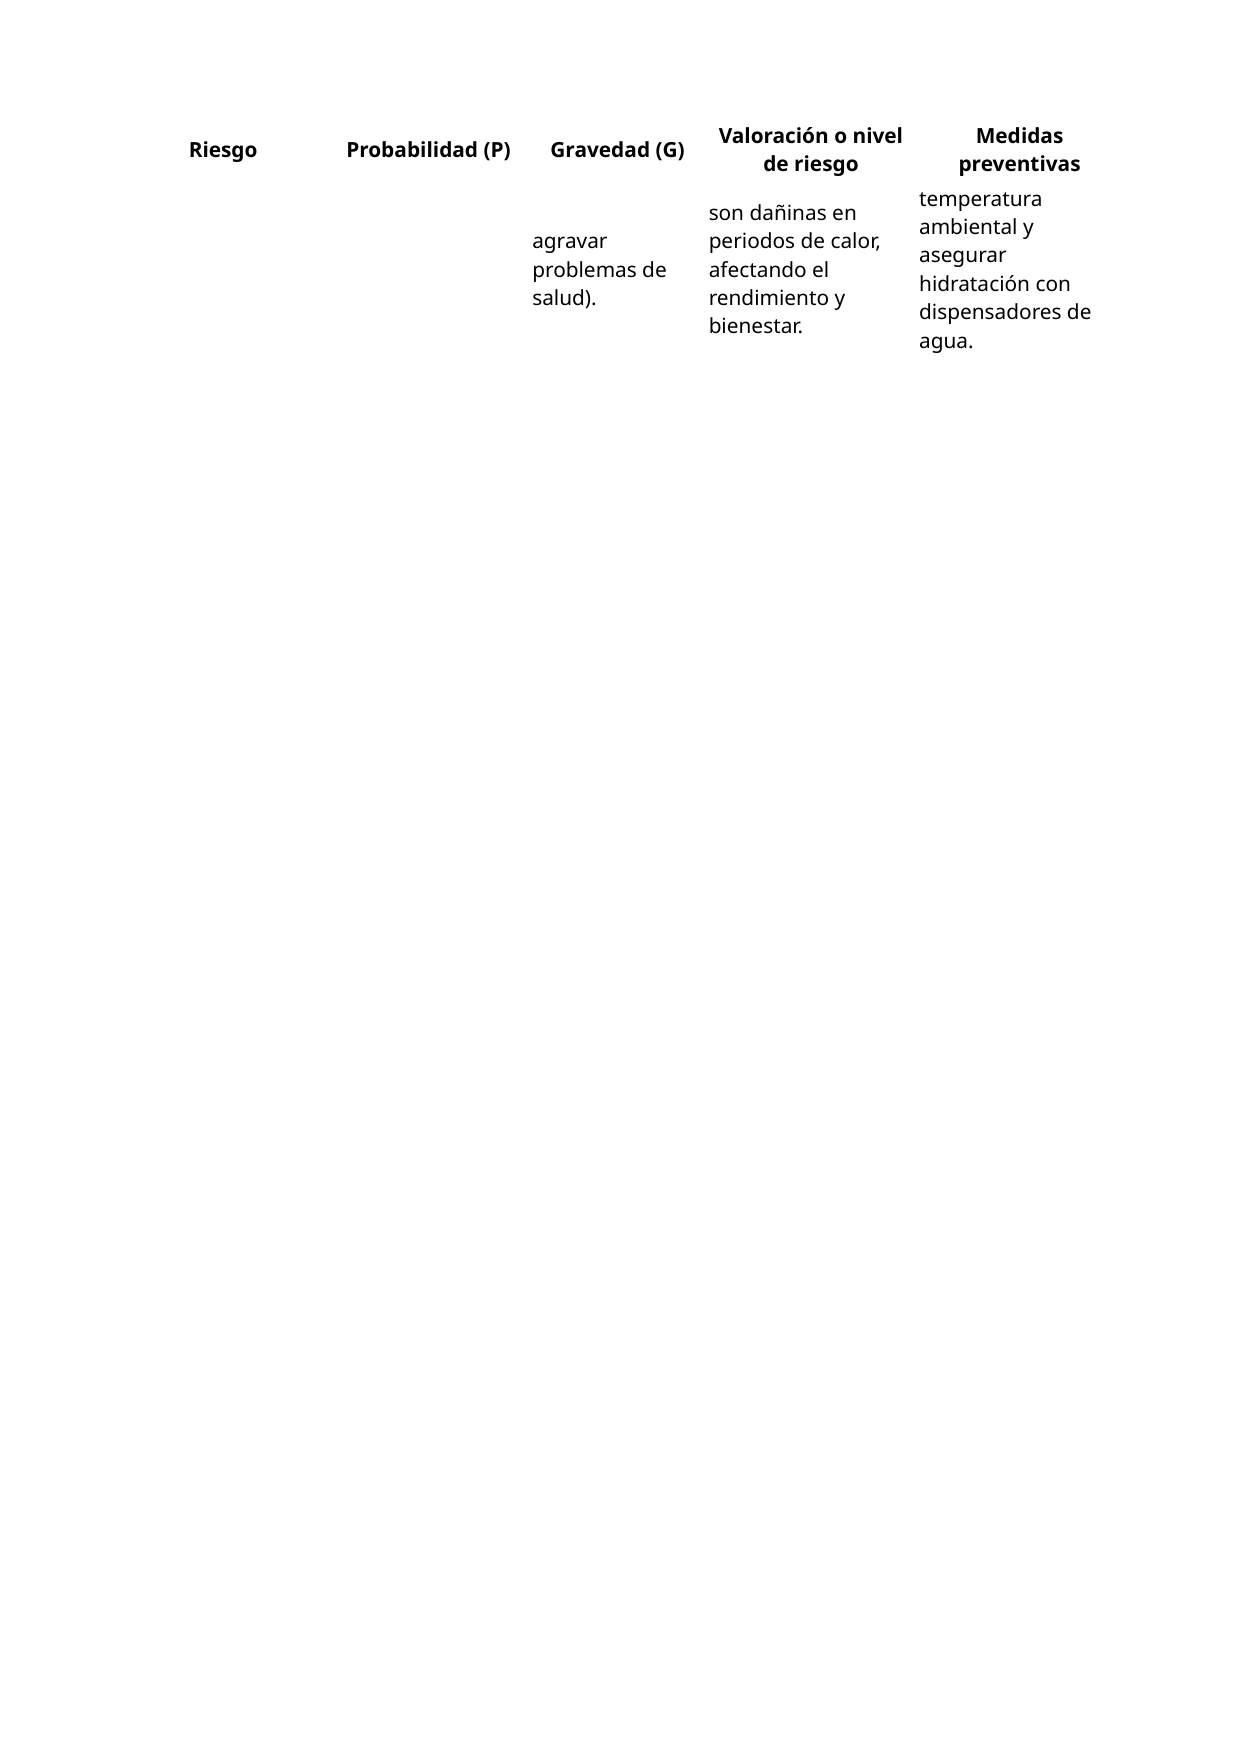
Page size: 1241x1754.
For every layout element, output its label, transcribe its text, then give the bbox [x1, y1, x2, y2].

table_cell [118, 181, 327, 357]
table_header Probabilidad (P) [328, 118, 529, 181]
table_header Valoración o nivel de riesgo [706, 118, 916, 181]
table_cell son dañinas en periodos de calor, afectando el rendimiento y bienestar. [706, 181, 916, 357]
table_cell [328, 181, 529, 357]
table_header Gravedad (G) [529, 118, 706, 181]
table_cell temperatura ambiental y asegurar hidratación con dispensadores de agua. [916, 181, 1123, 357]
table_header Medidas preventivas [916, 118, 1123, 181]
table_cell agravar problemas de salud). [529, 181, 706, 357]
table_header Riesgo [118, 118, 327, 181]
